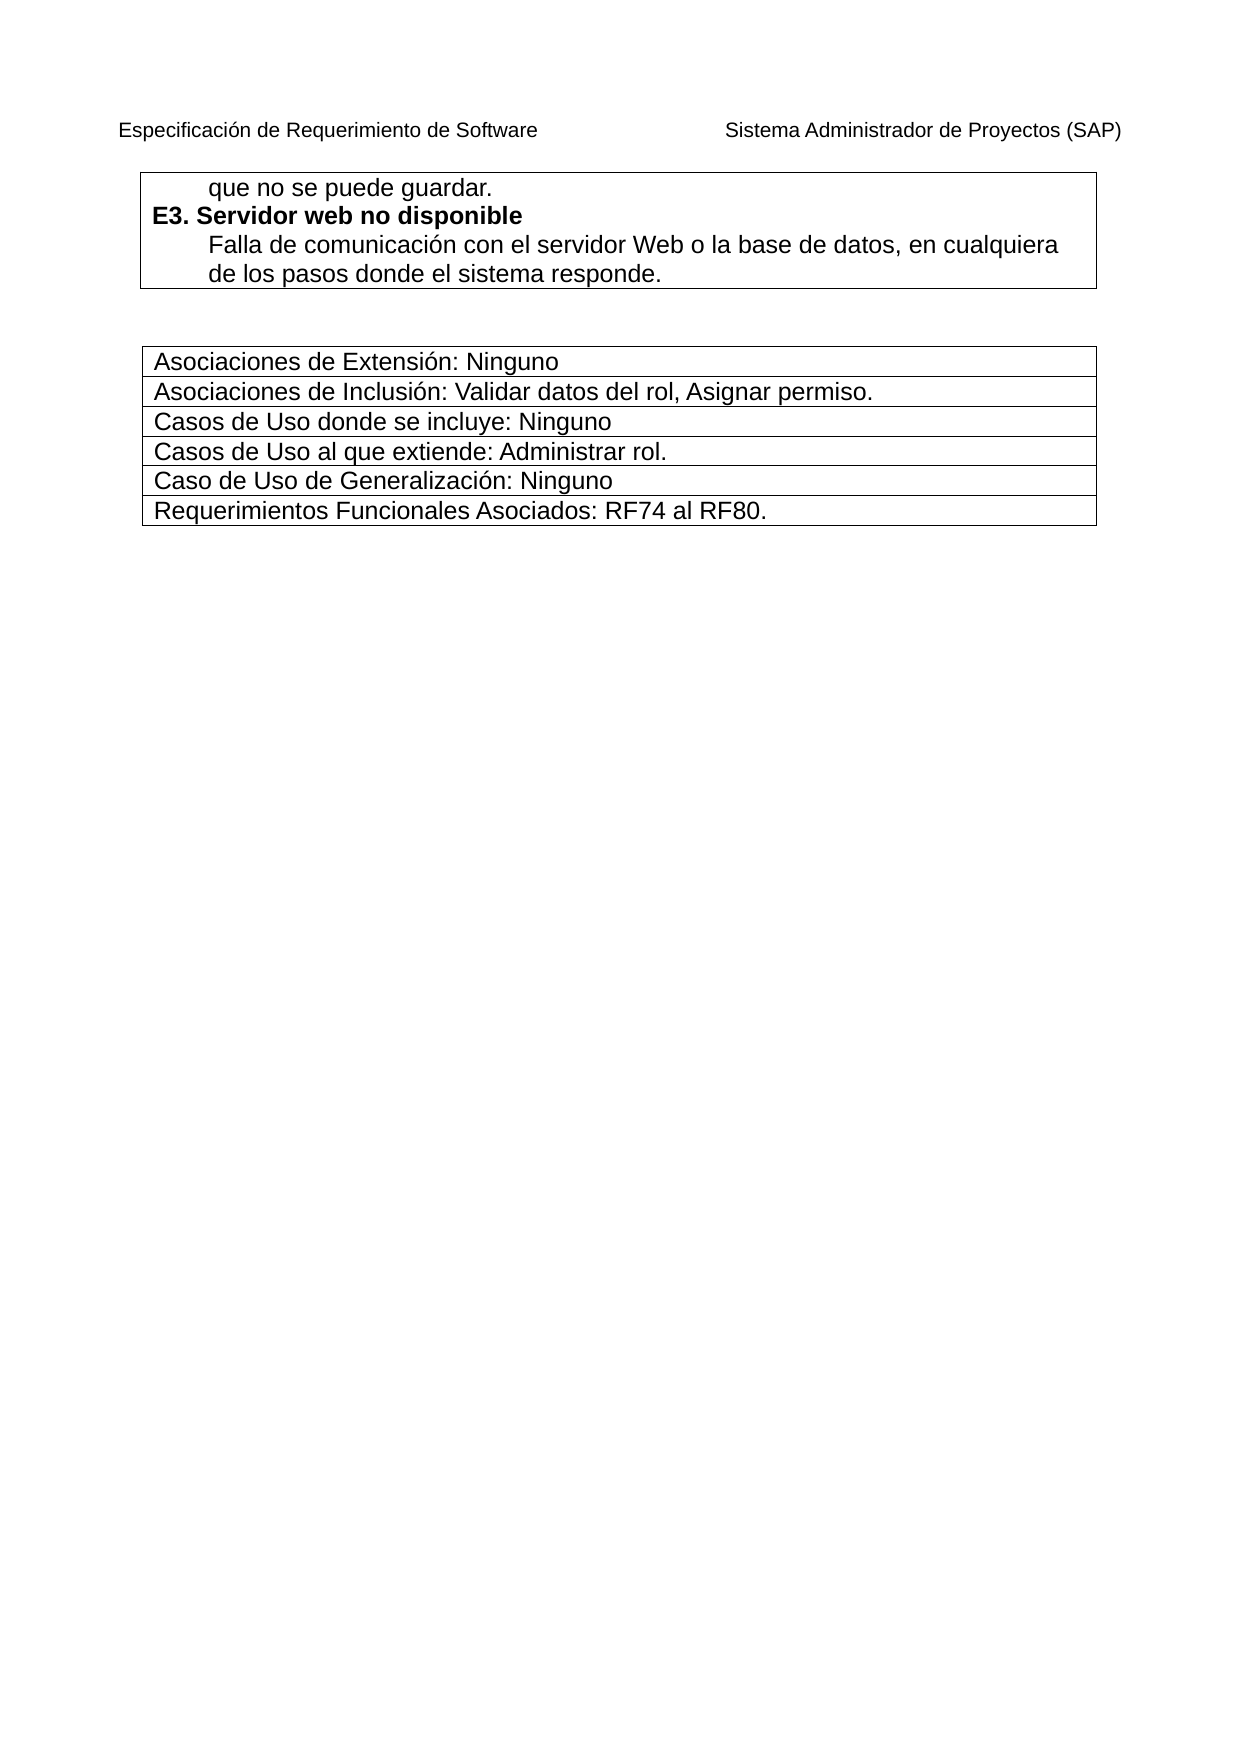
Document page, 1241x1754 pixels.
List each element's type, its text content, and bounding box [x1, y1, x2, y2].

table_cell que no se puede guardar. E3. Servidor web no disponible Falla de comunicación con el servidor Web o la base de datos, en cualquiera de los pasos donde el sistema responde. [141, 173, 1096, 288]
table_cell Requerimientos Funcionales Asociados: RF74 al RF80. [143, 496, 1096, 525]
table_cell Asociaciones de Inclusión: Validar datos del rol, Asignar permiso. [143, 377, 1096, 406]
table_cell Casos de Uso donde se incluye: Ninguno [143, 407, 1096, 436]
table_header Asociaciones de Extensión: Ninguno [143, 347, 1096, 376]
table_cell Caso de Uso de Generalización: Ninguno [143, 466, 1096, 495]
table_cell Casos de Uso al que extiende: Administrar rol. [143, 437, 1096, 465]
